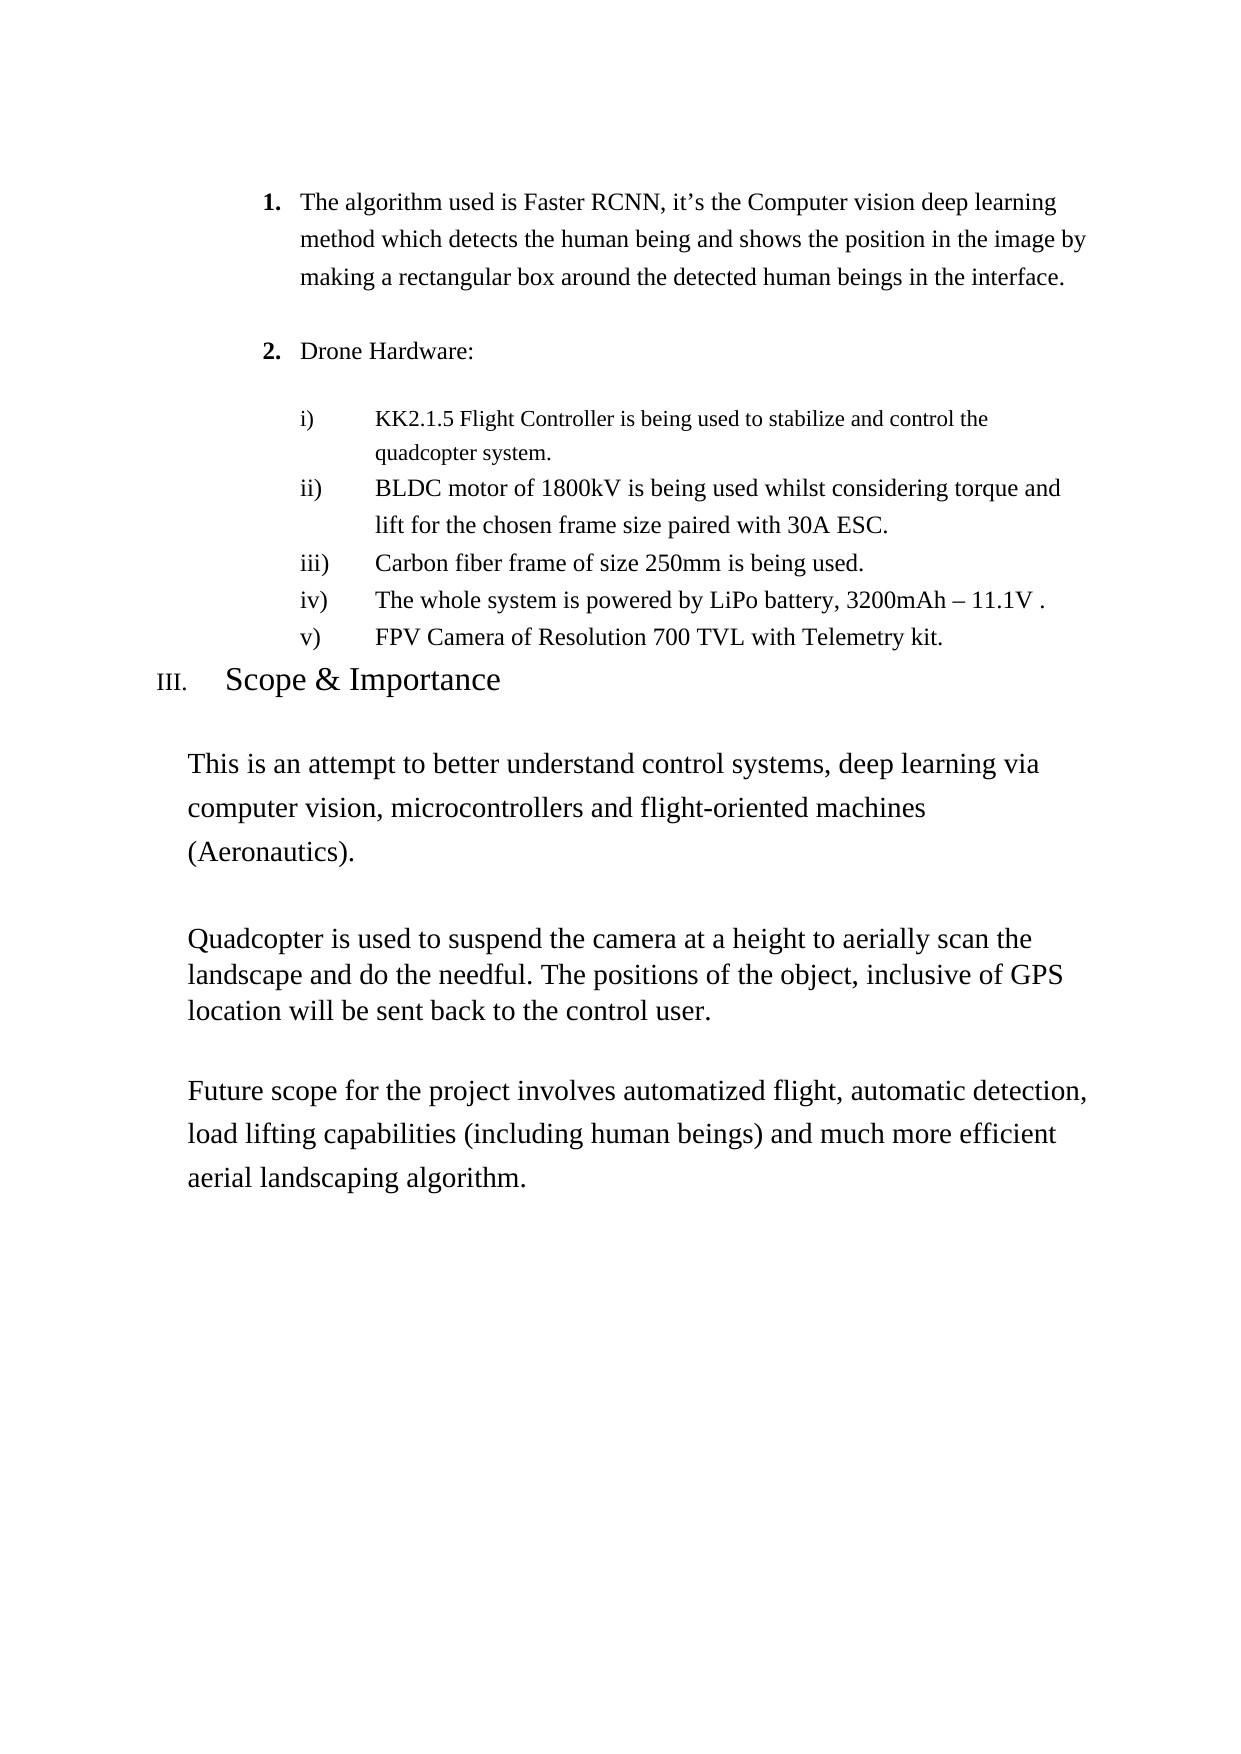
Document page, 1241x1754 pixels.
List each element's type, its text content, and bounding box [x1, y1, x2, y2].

list Scope & Importance [187, 659, 1090, 698]
list BLDC motor of 1800kV is being used whilst considering torque and lift for the chosen frame size paired with 30A ESC. [300, 473, 1090, 539]
list Quadcopter is used to suspend the camera at a height to aerially scan the landscape and do the needful. The positions of the object, inclusive of GPS location will be sent back to the control user. [187, 921, 1090, 1027]
list Carbon fiber frame of size 250mm is being used. [300, 548, 1090, 576]
list The algorithm used is Faster RCNN, it’s the Computer vision deep learning method which detects the human being and shows the position in the image by making a rectangular box around the detected human beings in the interface. [262, 187, 1090, 291]
list Drone Hardware: [262, 336, 1090, 365]
list KK2.1.5 Flight Controller is being used to stabilize and control the quadcopter system. [300, 405, 1090, 465]
list This is an attempt to better understand control systems, deep learning via computer vision, microcontrollers and flight-oriented machines (Aeronautics). [187, 747, 1090, 867]
list Future scope for the project involves automatized flight, automatic detection, load lifting capabilities (including human beings) and much more efficient aerial landscaping algorithm. [187, 1073, 1090, 1193]
list FPV Camera of Resolution 700 TVL with Telemetry kit. [300, 622, 1090, 651]
list The whole system is powered by LiPo battery, 3200mAh – 11.1V . [300, 585, 1090, 614]
